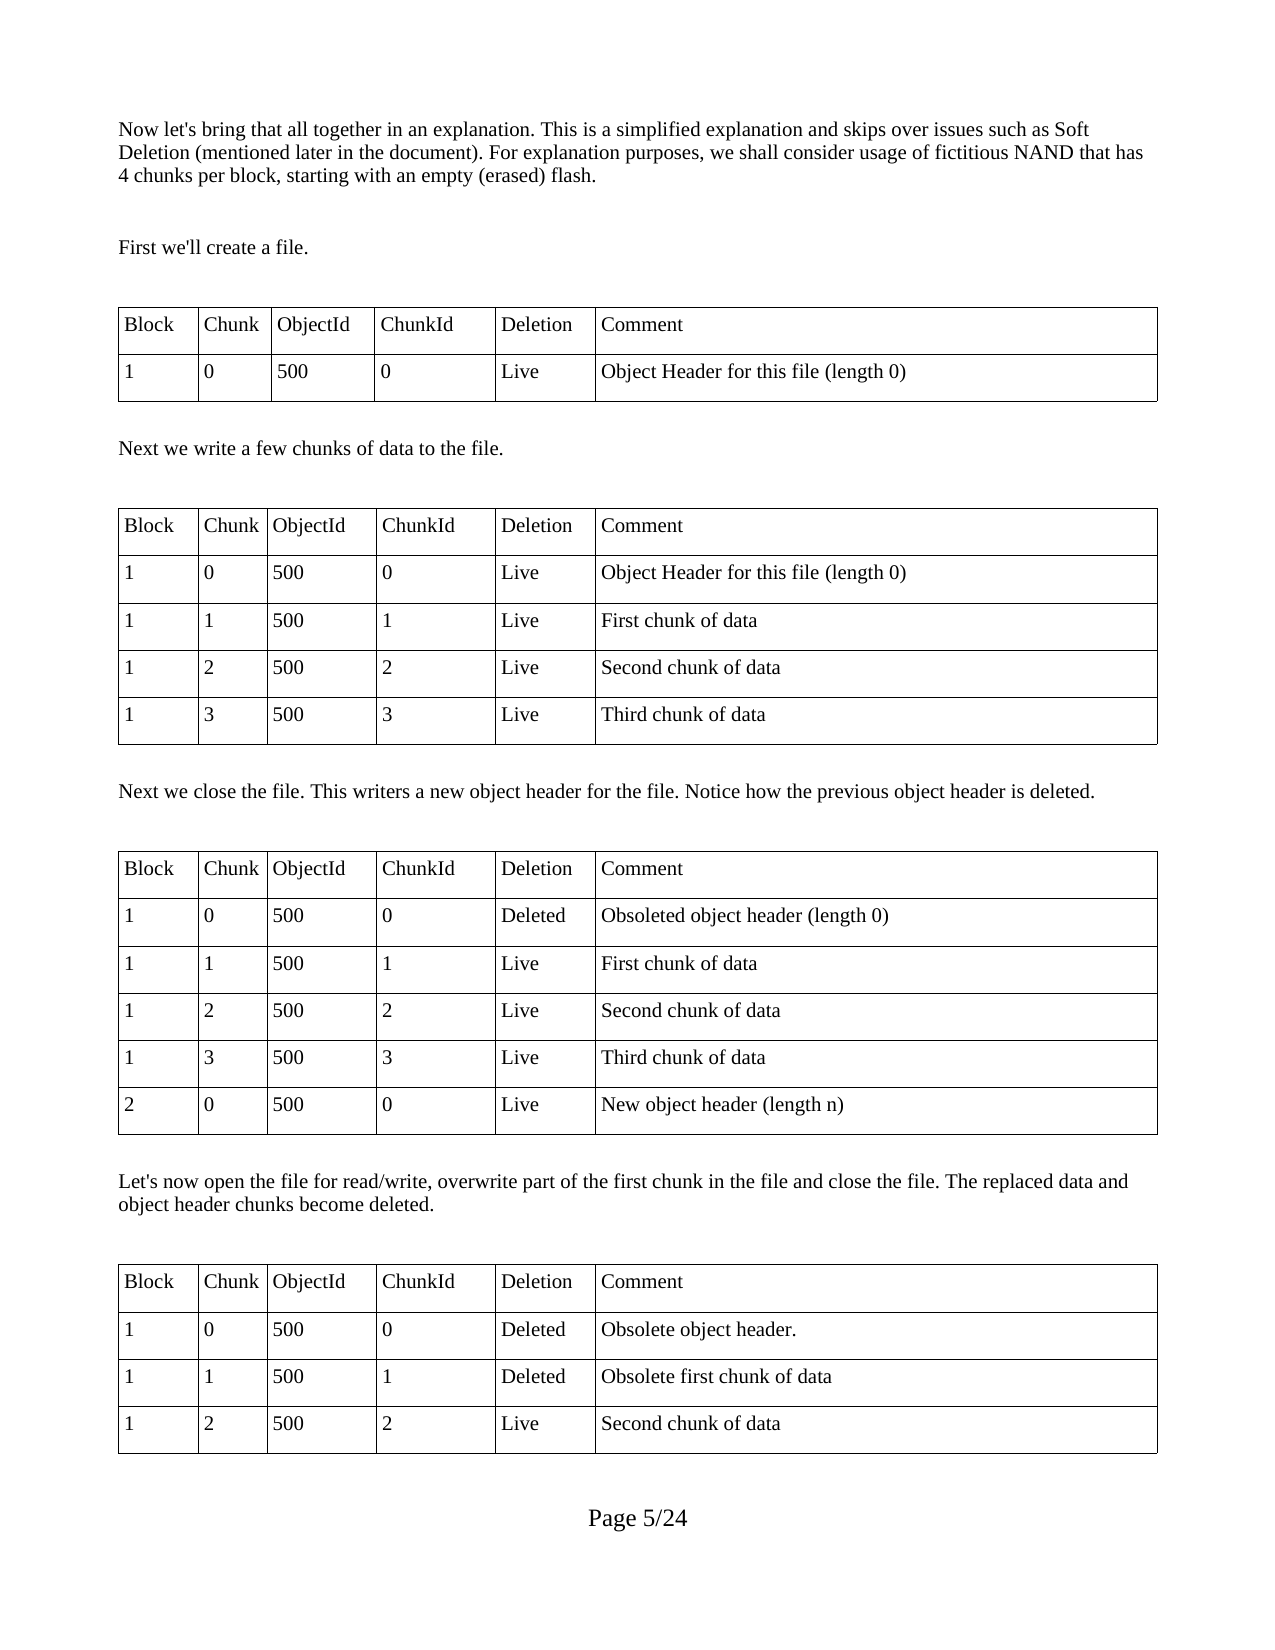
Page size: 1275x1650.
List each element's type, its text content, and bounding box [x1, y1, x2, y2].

table_header ChunkId [375, 308, 495, 354]
table_header Chunk [199, 852, 267, 898]
table_cell Second chunk of data [596, 1407, 1157, 1453]
table_cell 500 [268, 947, 376, 993]
table_cell 0 [377, 899, 495, 946]
table_cell 1 [199, 604, 267, 650]
table_cell 500 [272, 355, 374, 401]
table_cell Obsolete object header. [596, 1313, 1157, 1359]
text Let's now open the file for read/write, overwrite part of the first chunk in the file and close the file. The replaced data and object header chunks become deleted. [118, 1170, 1157, 1216]
table_cell First chunk of data [596, 947, 1157, 993]
table_cell Obsoleted object header (length 0) [596, 899, 1157, 946]
table_cell 0 [199, 556, 267, 603]
table_cell 500 [268, 994, 376, 1040]
table_cell 500 [268, 899, 376, 946]
table_cell 1 [119, 947, 198, 993]
table_cell First chunk of data [596, 604, 1157, 650]
table_cell 1 [199, 947, 267, 993]
table_cell 0 [377, 556, 495, 603]
table_cell 3 [199, 1041, 267, 1087]
table_header ObjectId [268, 1265, 376, 1312]
table_cell Live [496, 556, 595, 603]
table_cell 3 [199, 698, 267, 744]
text Next we close the file. This writers a new object header for the file. Notice how the previous object header is deleted. [118, 780, 1157, 803]
table_cell 1 [377, 947, 495, 993]
table_cell Live [496, 355, 595, 401]
table_cell 1 [119, 355, 198, 401]
table_cell Third chunk of data [596, 698, 1157, 744]
table_cell Object Header for this file (length 0) [596, 556, 1157, 603]
table_cell 500 [268, 698, 376, 744]
table_cell 500 [268, 1313, 376, 1359]
table_cell Live [496, 604, 595, 650]
table_cell 500 [268, 651, 376, 697]
table_header Chunk [199, 509, 267, 555]
table_cell 3 [377, 1041, 495, 1087]
table_cell Deleted [496, 899, 595, 946]
table_cell 0 [199, 1088, 267, 1134]
table_cell Live [496, 1088, 595, 1134]
table_header Comment [596, 1265, 1157, 1312]
table_cell 1 [119, 1313, 198, 1359]
table_cell 0 [199, 899, 267, 946]
table_cell Object Header for this file (length 0) [596, 355, 1157, 401]
table_header ChunkId [377, 509, 495, 555]
table_cell Live [496, 1407, 595, 1453]
table_cell Deleted [496, 1313, 595, 1359]
table_cell 0 [377, 1088, 495, 1134]
text Now let's bring that all together in an explanation. This is a simplified explanation and skips over issues such as Soft Deletion (mentioned later in the document). For explanation purposes, we shall consider usage of fictitious NAND that has 4 chunks per block, starting with an empty (erased) flash. [118, 118, 1157, 187]
table_cell Deleted [496, 1360, 595, 1406]
table_cell 1 [119, 994, 198, 1040]
table_header ObjectId [268, 509, 376, 555]
table_cell 0 [375, 355, 495, 401]
table_cell 2 [377, 1407, 495, 1453]
table_header Deletion [496, 509, 595, 555]
table_cell 500 [268, 556, 376, 603]
table_cell 0 [199, 1313, 267, 1359]
table_cell 1 [377, 1360, 495, 1406]
table_cell 2 [199, 651, 267, 697]
table_header ObjectId [268, 852, 376, 898]
table_cell Second chunk of data [596, 651, 1157, 697]
table_header Comment [596, 308, 1157, 354]
table_cell 2 [199, 994, 267, 1040]
table_cell Live [496, 947, 595, 993]
table_cell 1 [119, 1041, 198, 1087]
table_cell 1 [119, 556, 198, 603]
table_cell 0 [377, 1313, 495, 1359]
table_cell 500 [268, 1088, 376, 1134]
table_cell 2 [377, 651, 495, 697]
table_cell 500 [268, 1407, 376, 1453]
table_cell 1 [119, 604, 198, 650]
table_header Block [119, 509, 198, 555]
text Next we write a few chunks of data to the file. [118, 437, 1157, 460]
table_header Comment [596, 509, 1157, 555]
table_cell 1 [377, 604, 495, 650]
table_cell 1 [199, 1360, 267, 1406]
table_cell New object header (length n) [596, 1088, 1157, 1134]
table_cell 2 [377, 994, 495, 1040]
table_cell Live [496, 994, 595, 1040]
table_cell 2 [119, 1088, 198, 1134]
table_header Chunk [199, 308, 271, 354]
table_header Chunk [199, 1265, 267, 1312]
table_header ChunkId [377, 1265, 495, 1312]
table_cell Third chunk of data [596, 1041, 1157, 1087]
table_header ChunkId [377, 852, 495, 898]
table_cell 3 [377, 698, 495, 744]
table_cell 1 [119, 899, 198, 946]
table_header Deletion [496, 1265, 595, 1312]
text First we'll create a file. [118, 236, 1157, 259]
table_cell 500 [268, 1360, 376, 1406]
table_cell 1 [119, 698, 198, 744]
table_cell 2 [199, 1407, 267, 1453]
table_header Deletion [496, 852, 595, 898]
table_cell Live [496, 651, 595, 697]
table_header Comment [596, 852, 1157, 898]
table_cell 500 [268, 604, 376, 650]
table_cell 1 [119, 651, 198, 697]
table_cell 0 [199, 355, 271, 401]
table_header ObjectId [272, 308, 374, 354]
table_cell Second chunk of data [596, 994, 1157, 1040]
table_cell 1 [119, 1360, 198, 1406]
table_cell Live [496, 698, 595, 744]
table_cell 500 [268, 1041, 376, 1087]
table_cell 1 [119, 1407, 198, 1453]
table_header Block [119, 308, 198, 354]
table_cell Live [496, 1041, 595, 1087]
table_header Block [119, 1265, 198, 1312]
table_cell Obsolete first chunk of data [596, 1360, 1157, 1406]
table_header Block [119, 852, 198, 898]
table_header Deletion [496, 308, 595, 354]
